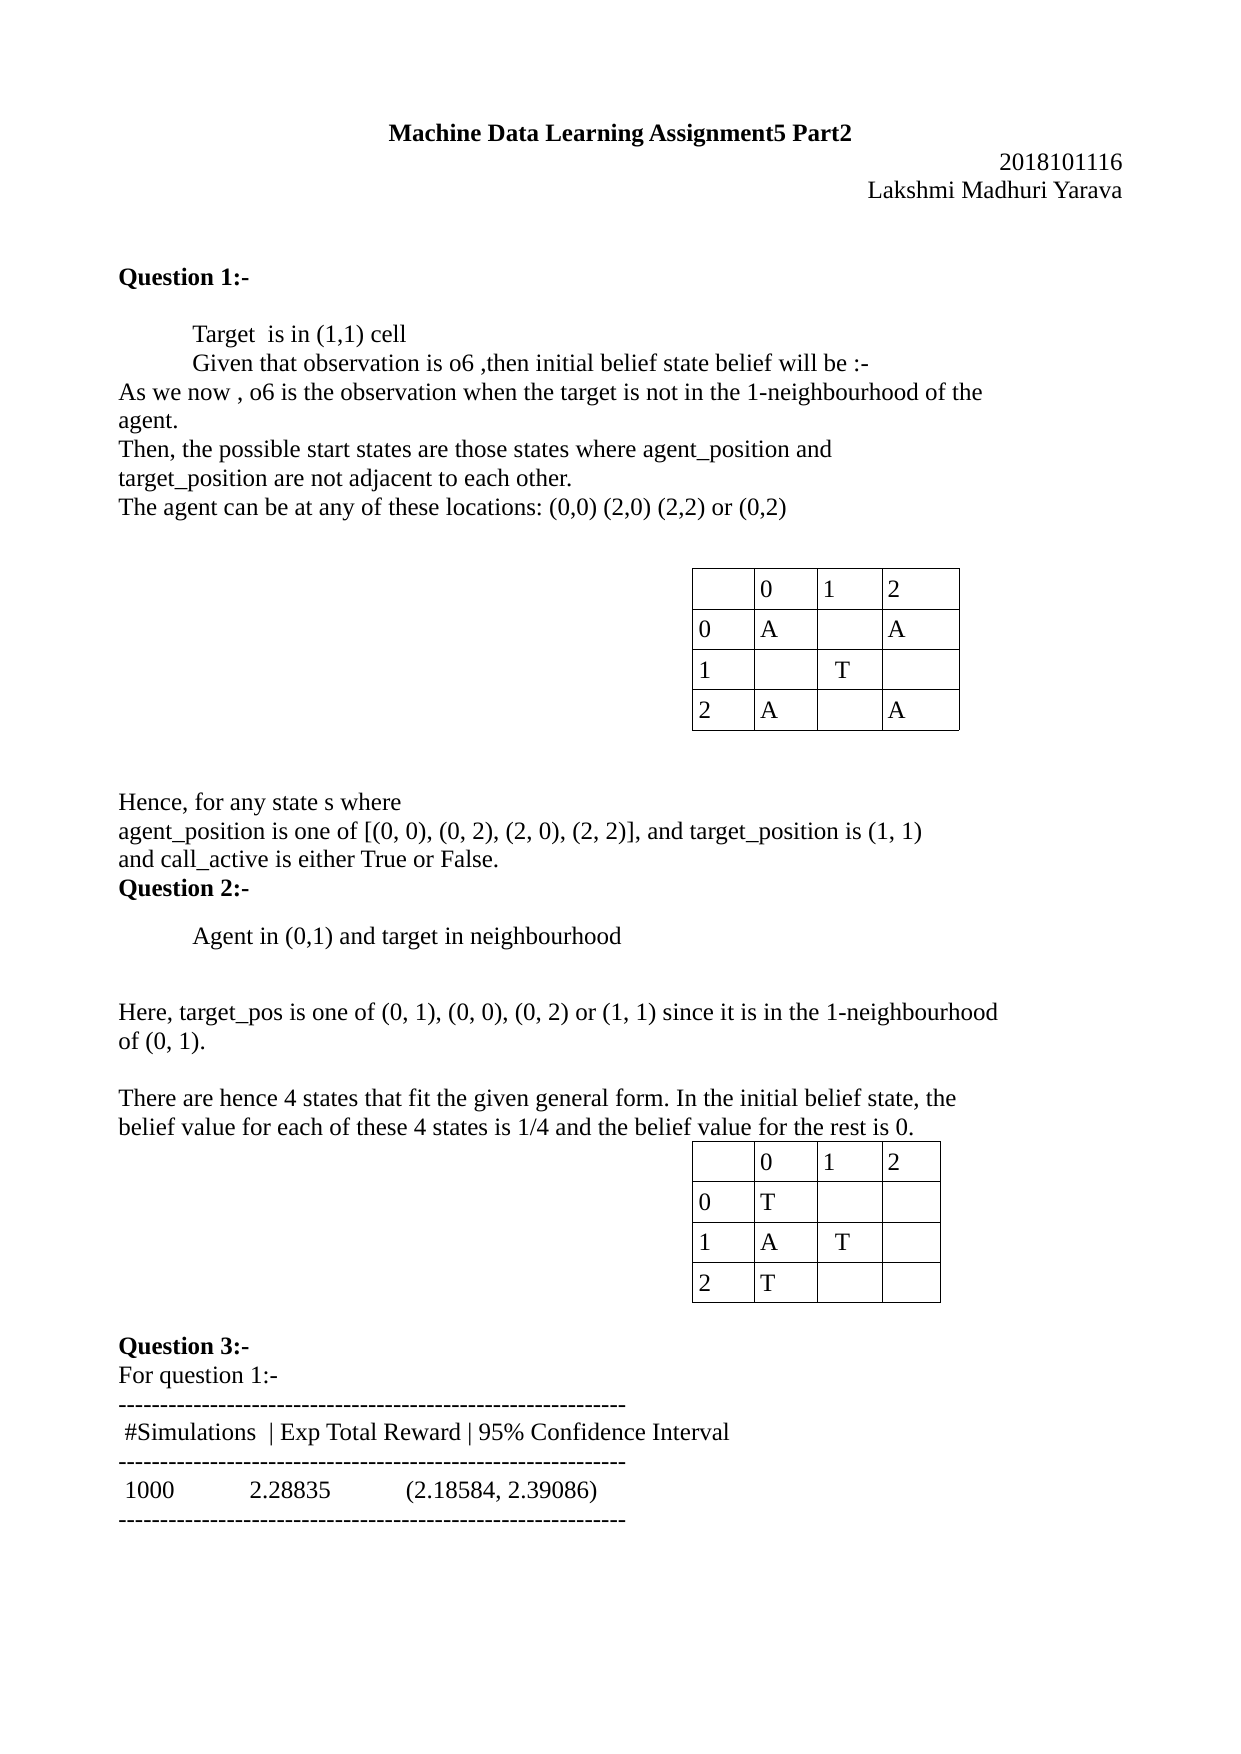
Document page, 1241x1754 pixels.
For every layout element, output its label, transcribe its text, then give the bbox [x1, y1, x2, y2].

text There are hence 4 states that fit the given general form. In the initial belief state, the [118, 1083, 1122, 1112]
table_cell [818, 1182, 882, 1222]
text of (0, 1). [118, 1026, 1122, 1055]
text Question 3:- [118, 1331, 1122, 1360]
table_header 1 [818, 569, 882, 608]
table_header 1 [818, 1142, 882, 1181]
table_cell T [818, 1223, 882, 1262]
table_cell T [755, 1263, 817, 1302]
table_cell [883, 650, 959, 689]
text Question 1:- [118, 262, 1122, 291]
table_cell 0 [693, 610, 754, 649]
text Machine Data Learning Assignment5 Part2 [118, 118, 1122, 147]
table_header 2 [883, 569, 959, 608]
table_cell [883, 1263, 940, 1302]
text and call_active is either True or False. [118, 844, 1122, 873]
text As we now , o6 is the observation when the target is not in the 1-neighbourhood of the [118, 377, 1122, 406]
table_cell A [755, 690, 817, 729]
text Target is in (1,1) cell [118, 319, 1122, 348]
table_header 2 [883, 1142, 940, 1181]
table_cell 1 [693, 650, 754, 689]
table_cell 1 [693, 1223, 754, 1262]
text Hence, for any state s where [118, 787, 1122, 816]
text Agent in (0,1) and target in neighbourhood [118, 921, 1122, 950]
text 2018101116 [118, 147, 1122, 176]
table_cell 2 [693, 690, 754, 729]
table_cell A [755, 1223, 817, 1262]
text #Simulations | Exp Total Reward | 95% Confidence Interval [118, 1417, 1122, 1446]
table_cell A [883, 690, 959, 729]
text The agent can be at any of these locations: (0,0) (2,0) (2,2) or (0,2) [118, 492, 1122, 521]
table_cell [883, 1223, 940, 1262]
text belief value for each of these 4 states is 1/4 and the belief value for the rest is 0. [118, 1112, 1122, 1141]
text Given that observation is o6 ,then initial belief state belief will be :- [118, 348, 1122, 377]
table_header 0 [755, 1142, 817, 1181]
table_cell [818, 610, 882, 649]
table_cell T [818, 650, 882, 689]
text 1000 2.28835 (2.18584, 2.39086) [118, 1475, 1122, 1504]
table_header 0 [755, 569, 817, 608]
text agent_position is one of [(0, 0), (0, 2), (2, 0), (2, 2)], and target_position is (1, 1) [118, 816, 1122, 844]
table_cell [883, 1182, 940, 1222]
table_cell A [883, 610, 959, 649]
table_header [693, 1142, 754, 1181]
table_cell [755, 650, 817, 689]
text agent. [118, 406, 1122, 434]
table_cell A [755, 610, 817, 649]
table_cell 2 [693, 1263, 754, 1302]
text Here, target_pos is one of (0, 1), (0, 0), (0, 2) or (1, 1) since it is in the 1-neighbourhood [118, 997, 1122, 1026]
text Then, the possible start states are those states where agent_position and [118, 434, 1122, 463]
table_cell T [755, 1182, 817, 1222]
text ------------------------------------------------------------- [118, 1389, 1122, 1417]
text ------------------------------------------------------------- [118, 1504, 1122, 1532]
text For question 1:- [118, 1360, 1122, 1389]
text ------------------------------------------------------------- [118, 1446, 1122, 1475]
text target_position are not adjacent to each other. [118, 463, 1122, 492]
text Question 2:- [118, 873, 1122, 902]
table_cell [818, 1263, 882, 1302]
table_cell 0 [693, 1182, 754, 1222]
table_cell [818, 690, 882, 729]
text Lakshmi Madhuri Yarava [118, 176, 1122, 204]
table_header [693, 569, 754, 608]
